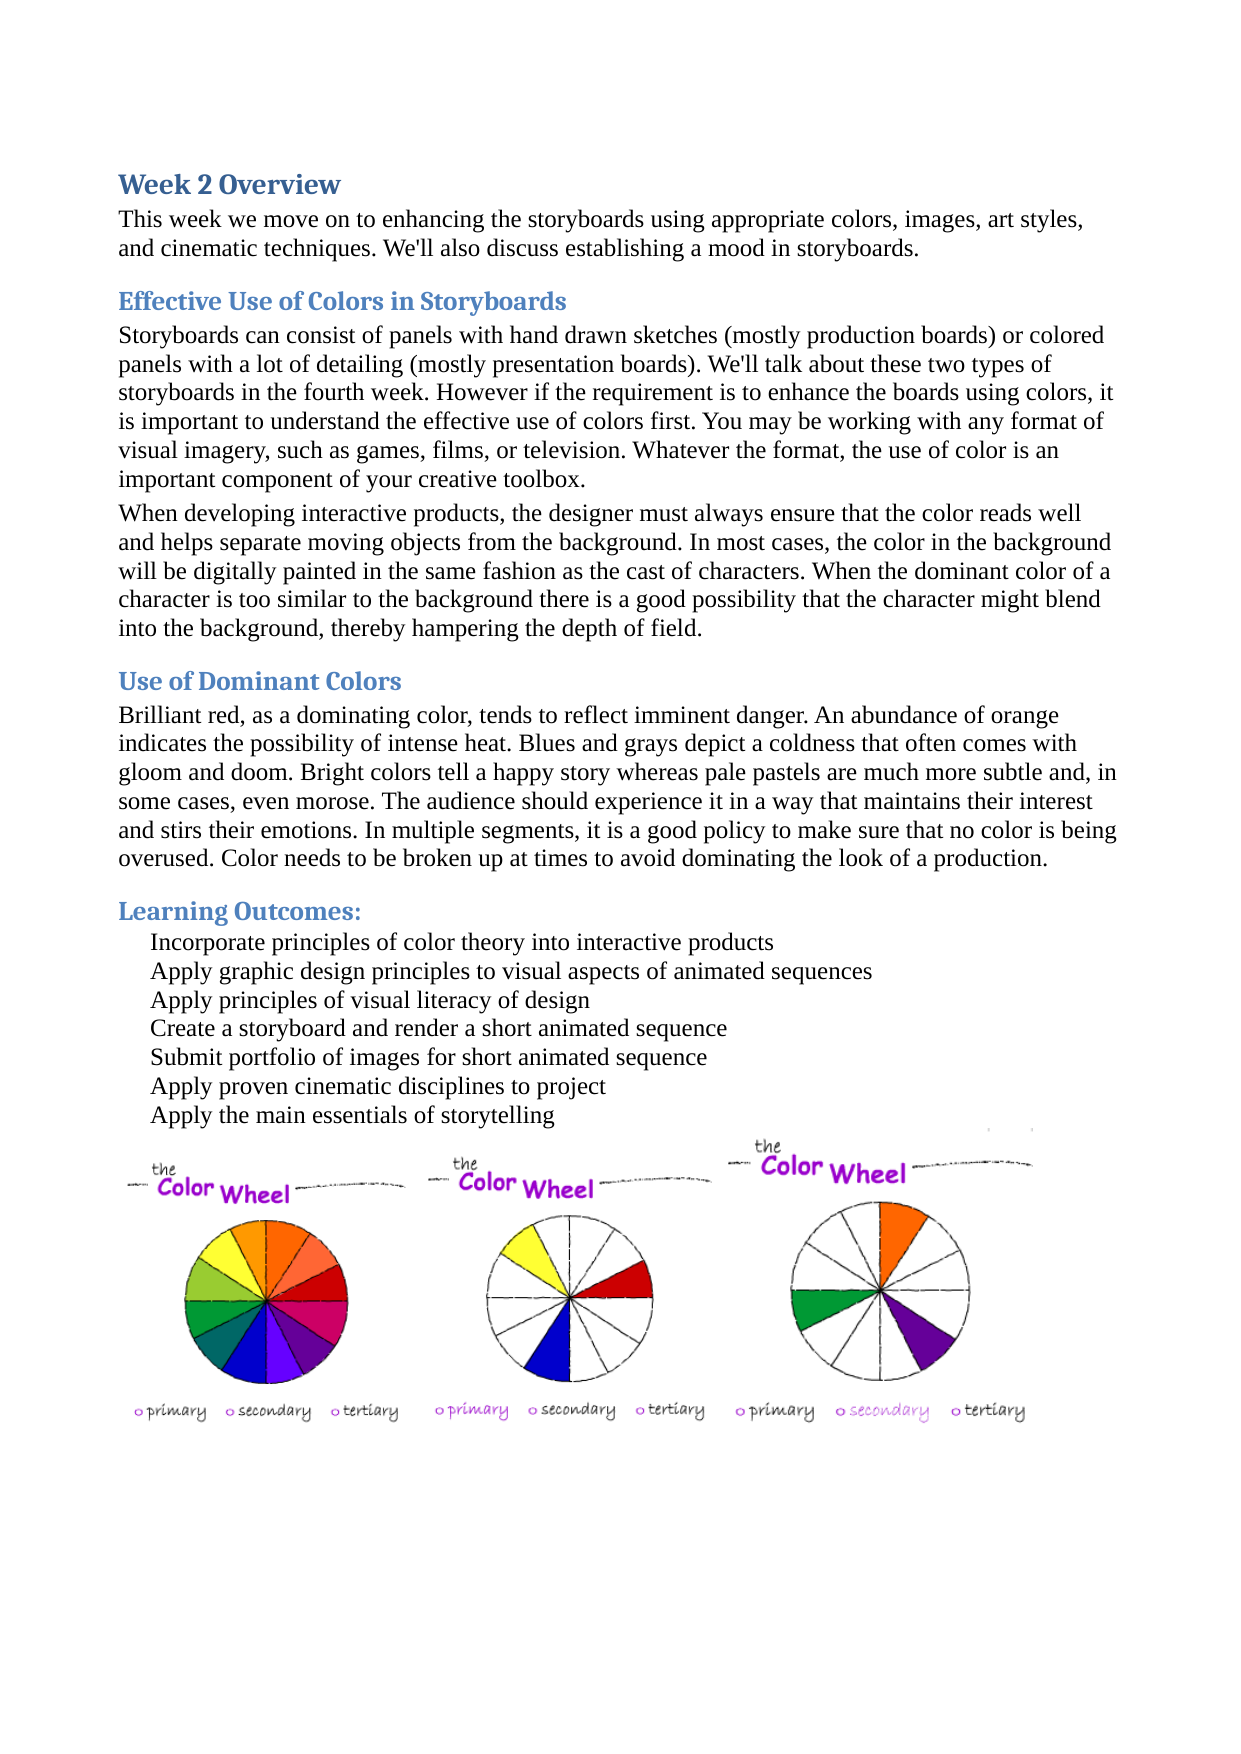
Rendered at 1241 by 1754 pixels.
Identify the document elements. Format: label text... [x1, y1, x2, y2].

text Brilliant red, as a dominating color, tends to reflect imminent danger. An abundance of orange indicates the possibility of intense heat. Blues and grays depict a coldness that often comes with gloom and doom. Bright colors tell a happy story whereas pale pastels are much more subtle and, in some cases, even morose. The audience should experience it in a way that maintains their interest and stirs their emotions. In multiple segments, it is a good policy to make sure that no color is being overused. Color needs to be broken up at times to avoid dominating the look of a production. [118, 700, 1122, 872]
text Storyboards can consist of panels with hand drawn sketches (mostly production boards) or colored panels with a lot of detailing (mostly presentation boards). We'll talk about these two types of storyboards in the fourth week. However if the requirement is to enhance the boards using colors, it is important to understand the effective use of colors first. You may be working with any format of visual imagery, such as games, films, or television. Whatever the format, the use of color is an important component of your creative toolbox. [118, 320, 1122, 492]
subtitle Learning Outcomes: [118, 896, 1122, 927]
picture [118, 1128, 1039, 1429]
subtitle Week 2 Overview [118, 168, 1122, 202]
text  Apply principles of visual literacy of design [118, 985, 1122, 1013]
subtitle Use of Dominant Colors [118, 666, 1122, 697]
text  Submit portfolio of images for short animated sequence [118, 1042, 1122, 1071]
subtitle Effective Use of Colors in Storyboards [118, 286, 1122, 317]
text This week we move on to enhancing the storyboards using appropriate colors, images, art styles, and cinematic techniques. We'll also discuss establishing a mood in storyboards. [118, 204, 1122, 262]
text When developing interactive products, the designer must always ensure that the color reads well and helps separate moving objects from the background. In most cases, the color in the background will be digitally painted in the same fashion as the cast of characters. When the dominant color of a character is too similar to the background there is a good possibility that the character might blend into the background, thereby hampering the depth of field. [118, 498, 1122, 642]
text  Apply proven cinematic disciplines to project [118, 1071, 1122, 1100]
text  Create a storyboard and render a short animated sequence [118, 1013, 1122, 1042]
text  Apply the main essentials of storytelling [118, 1100, 1122, 1128]
text  Apply graphic design principles to visual aspects of animated sequences [118, 956, 1122, 985]
text  Incorporate principles of color theory into interactive products [118, 927, 1122, 956]
